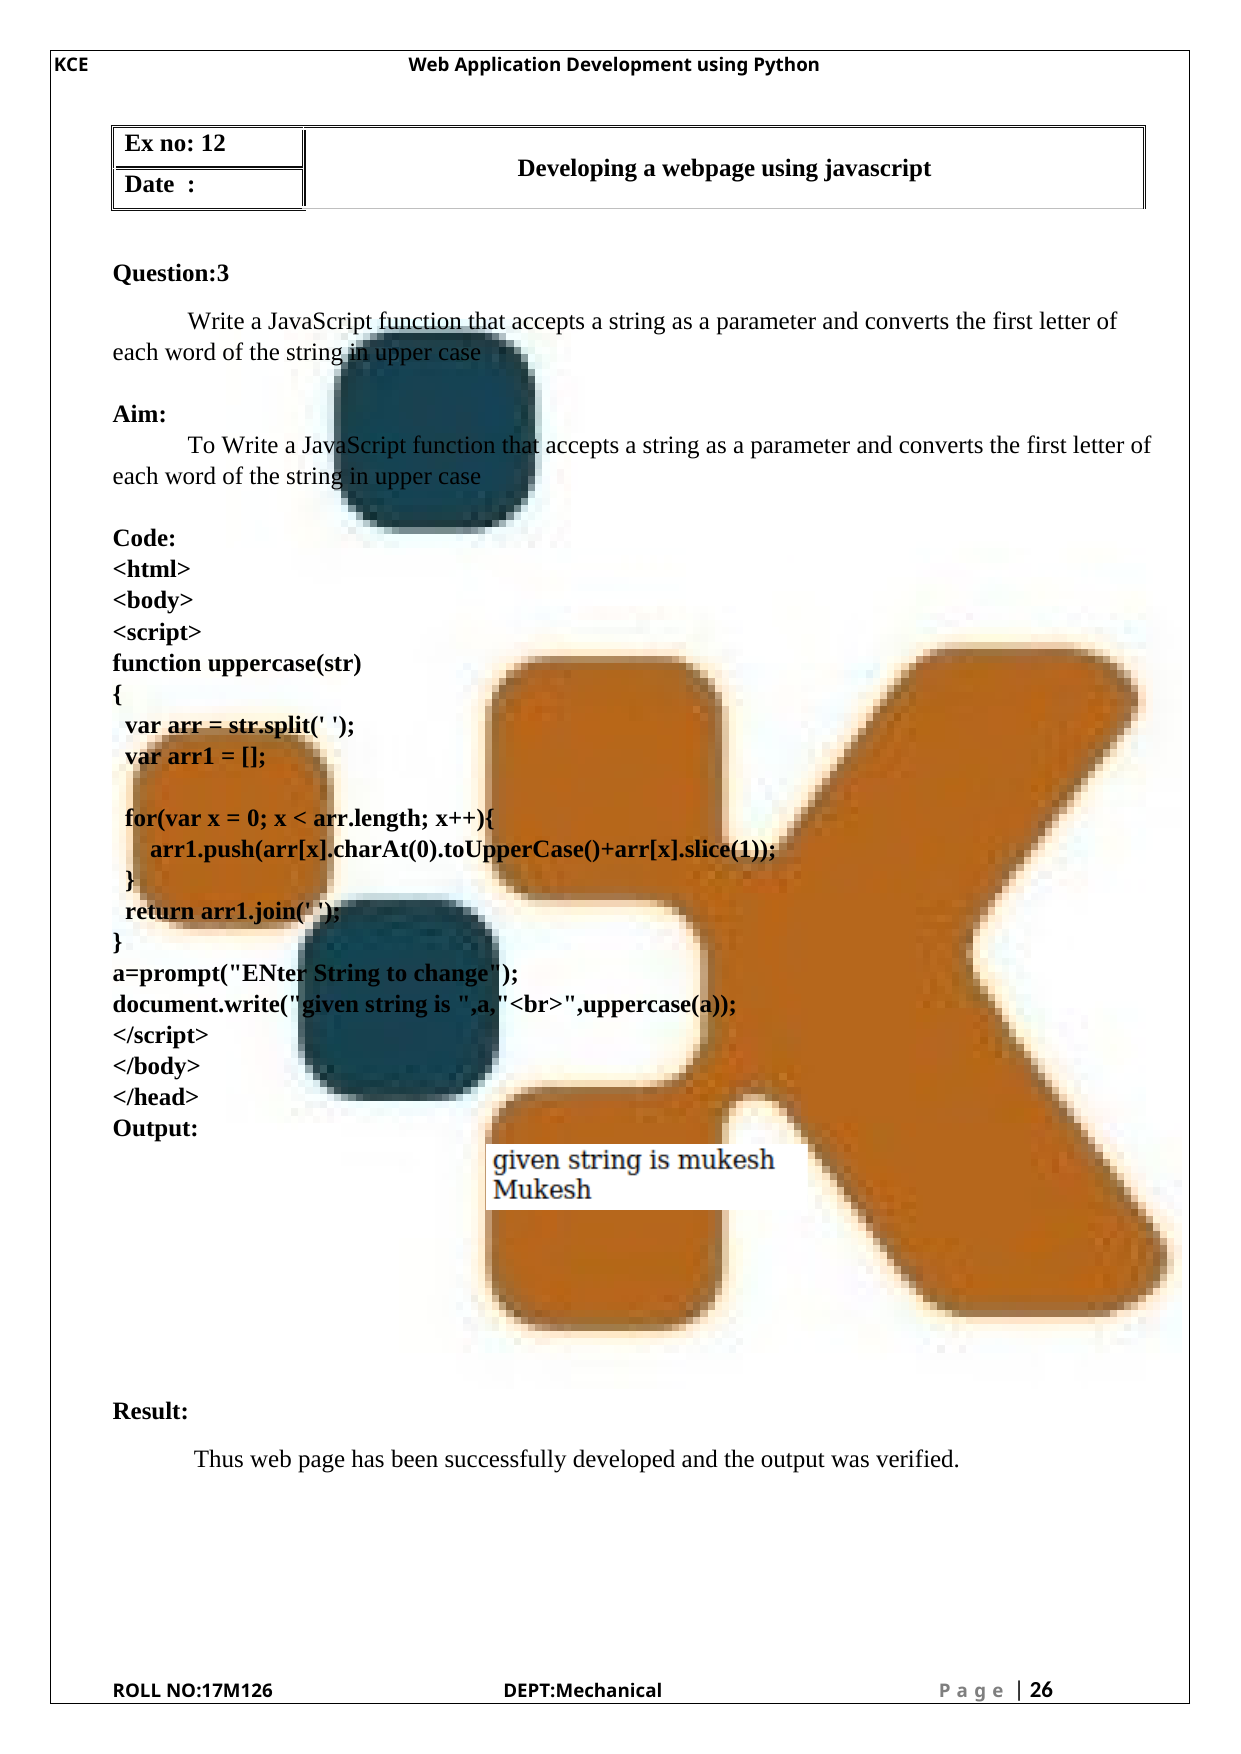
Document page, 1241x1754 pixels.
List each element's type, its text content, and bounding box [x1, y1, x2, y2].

text document.write("given string is ",a,"<br>",uppercase(a)); [112, 989, 1181, 1018]
picture [112, 319, 1182, 1389]
text Write a JavaScript function that accepts a string as a parameter and converts the first letter of [112, 306, 1181, 335]
text { [112, 679, 1181, 707]
text <script> [112, 617, 1181, 645]
text arr1.push(arr[x].charAt(0).toUpperCase()+arr[x].slice(1)); [112, 834, 1181, 863]
table_header Ex no: 12 [113, 126, 304, 166]
text each word of the string in upper case [112, 337, 1181, 366]
text } [112, 927, 1181, 956]
text </script> [112, 1020, 1181, 1049]
table_cell Date : [114, 166, 304, 208]
text return arr1.join(' '); [112, 896, 1181, 925]
text <html> [112, 554, 1181, 583]
text for(var x = 0; x < arr.length; x++){ [112, 803, 1181, 832]
text </head> [112, 1082, 1181, 1111]
text Output: [112, 1113, 1181, 1142]
text Result: [112, 1396, 1181, 1425]
text Question:3 [112, 258, 1181, 287]
text var arr1 = []; [112, 741, 1181, 769]
text </body> [112, 1051, 1181, 1080]
text To Write a JavaScript function that accepts a string as a parameter and converts the first letter of [112, 430, 1181, 459]
text <body> [112, 586, 1181, 614]
text Code: [112, 523, 1181, 552]
text function uppercase(str) [112, 648, 1181, 676]
text var arr = str.split(' '); [112, 710, 1181, 738]
text } [112, 865, 1181, 894]
text Thus web page has been successfully developed and the output was verified. [112, 1444, 1181, 1473]
text Aim: [112, 399, 1181, 428]
text a=prompt("ENter String to change"); [112, 958, 1181, 987]
table_header Developing a webpage using javascript [304, 128, 1143, 208]
text each word of the string in upper case [112, 461, 1181, 490]
